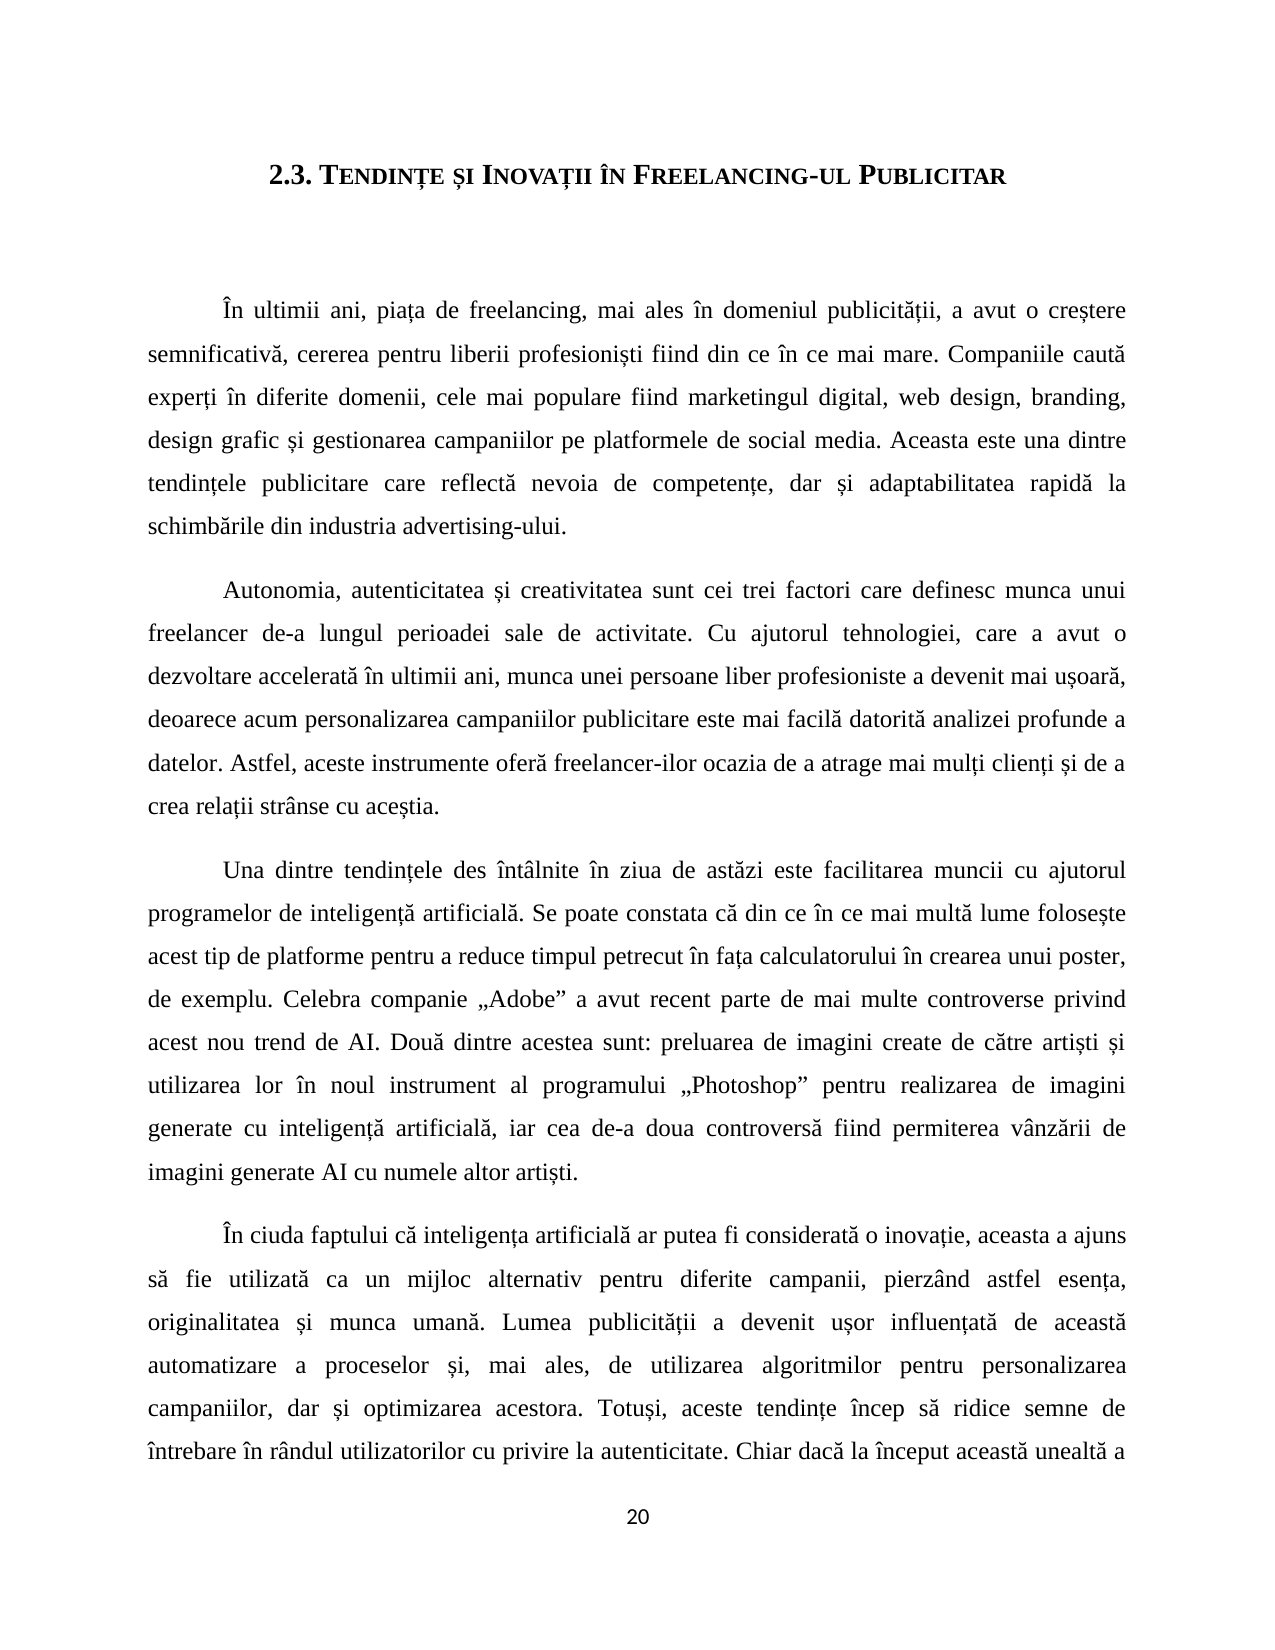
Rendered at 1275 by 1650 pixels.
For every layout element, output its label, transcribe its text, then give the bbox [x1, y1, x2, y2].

text În ciuda faptului că inteligența artificială ar putea fi considerată o inovație, aceasta a ajuns să fie utilizată ca un mijloc alternativ pentru diferite campanii, pierzând astfel esența, originalitatea și munca umană. Lumea publicității a devenit ușor influențată de această automatizare a proceselor și, mai ales, de utilizarea algoritmilor pentru personalizarea campaniilor, dar și optimizarea acestora. Totuși, aceste tendințe încep să ridice semne de întrebare în rândul utilizatorilor cu privire la autenticitate. Chiar dacă la început această unealtă a [148, 1221, 1127, 1465]
subtitle 2.3. Tendințe și Inovații în Freelancing-ul Publicitar [148, 157, 1127, 190]
text Autonomia, autenticitatea și creativitatea sunt cei trei factori care definesc munca unui freelancer de-a lungul perioadei sale de activitate. Cu ajutorul tehnologiei, care a avut o dezvoltare accelerată în ultimii ani, munca unei persoane liber profesioniste a devenit mai ușoară, deoarece acum personalizarea campaniilor publicitare este mai facilă datorită analizei profunde a datelor. Astfel, aceste instrumente oferă freelancer-ilor ocazia de a atrage mai mulți clienți și de a crea relații strânse cu aceștia. [148, 575, 1127, 819]
text În ultimii ani, piața de freelancing, mai ales în domeniul publicității, a avut o creștere semnificativă, cererea pentru liberii profesioniști fiind din ce în ce mai mare. Companiile caută experți în diferite domenii, cele mai populare fiind marketingul digital, web design, branding, design grafic și gestionarea campaniilor pe platformele de social media. Aceasta este una dintre tendințele publicitare care reflectă nevoia de competențe, dar și adaptabilitatea rapidă la schimbările din industria advertising-ului. [148, 296, 1127, 540]
text Una dintre tendințele des întâlnite în ziua de astăzi este facilitarea muncii cu ajutorul programelor de inteligență artificială. Se poate constata că din ce în ce mai multă lume folosește acest tip de platforme pentru a reduce timpul petrecut în fața calculatorului în crearea unui poster, de exemplu. Celebra companie „Adobe” a avut recent parte de mai multe controverse privind acest nou trend de AI. Două dintre acestea sunt: preluarea de imagini create de către artiști și utilizarea lor în noul instrument al programului „Photoshop” pentru realizarea de imagini generate cu inteligență artificială, iar cea de-a doua controversă fiind permiterea vânzării de imagini generate AI cu numele altor artiști. [148, 855, 1127, 1185]
